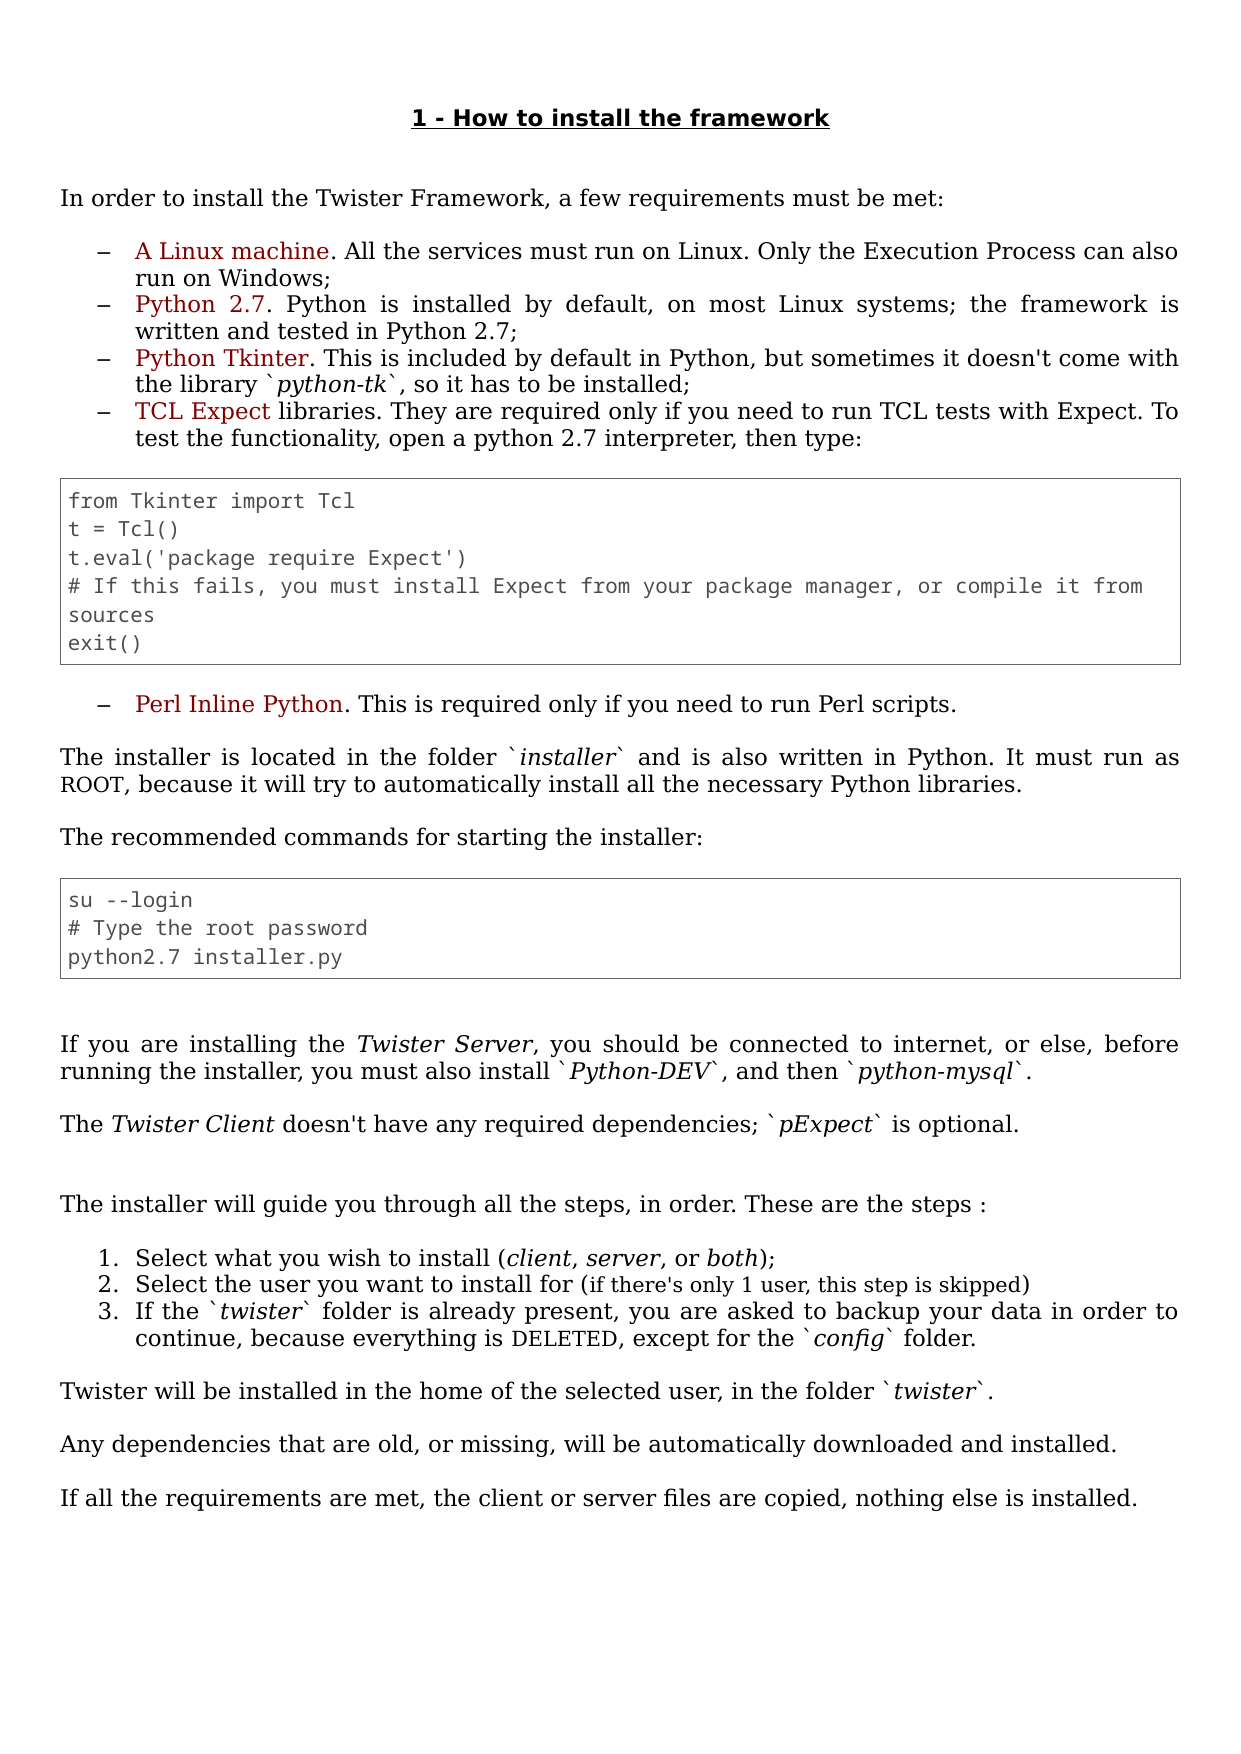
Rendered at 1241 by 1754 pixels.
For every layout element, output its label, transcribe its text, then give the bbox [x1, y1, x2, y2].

text t = Tcl() [61, 507, 1180, 535]
list Select what you wish to install (client, server, or both); [97, 1245, 1181, 1271]
text The Twister Client doesn't have any required dependencies; `pExpect` is optional. [60, 1111, 1181, 1138]
text # Type the root password [61, 906, 1180, 934]
list Perl Inline Python. This is required only if you need to run Perl scripts. [97, 691, 1181, 717]
text python2.7 installer.py [61, 934, 1180, 978]
list TCL Expect libraries. They are required only if you need to run TCL tests with Expect. To test the functionality, open a python 2.7 interpreter, then type: [97, 398, 1181, 452]
text 1 - How to install the framework [60, 105, 1181, 132]
list A Linux machine. All the services must run on Linux. Only the Execution Process can also run on Windows; [97, 238, 1181, 292]
text t.eval('package require Expect') [61, 535, 1180, 564]
text # If this fails, you must install Expect from your package manager, or compile it from sources [61, 564, 1180, 621]
list If the `twister` folder is already present, you are asked to backup your data in order to continue, because everything is DELETED, except for the `config` folder. [97, 1298, 1181, 1351]
text Twister will be installed in the home of the selected user, in the folder `twister`. [60, 1378, 1181, 1405]
text If all the requirements are met, the client or server files are copied, nothing else is installed. [60, 1485, 1181, 1511]
list Select the user you want to install for (if there's only 1 user, this step is skipped) [97, 1271, 1181, 1298]
text su --login [61, 879, 1180, 906]
text If you are installing the Twister Server, you should be connected to internet, or else, before running the installer, you must also install `Python-DEV`, and then `python-mysql`. [60, 1031, 1181, 1085]
text The recommended commands for starting the installer: [60, 824, 1181, 851]
text In order to install the Twister Framework, a few requirements must be met: [60, 185, 1181, 212]
text exit() [61, 621, 1180, 664]
text from Tkinter import Tcl [61, 479, 1180, 507]
list Python Tkinter. This is included by default in Python, but sometimes it doesn't come with the library `python-tk`, so it has to be installed; [97, 345, 1181, 398]
list Python 2.7. Python is installed by default, on most Linux systems; the framework is written and tested in Python 2.7; [97, 292, 1181, 345]
text The installer will guide you through all the steps, in order. These are the steps : [60, 1191, 1181, 1218]
text The installer is located in the folder `installer` and is also written in Python. It must run as ROOT, because it will try to automatically install all the necessary Python libraries. [60, 744, 1181, 797]
text Any dependencies that are old, or missing, will be automatically downloaded and installed. [60, 1431, 1181, 1458]
